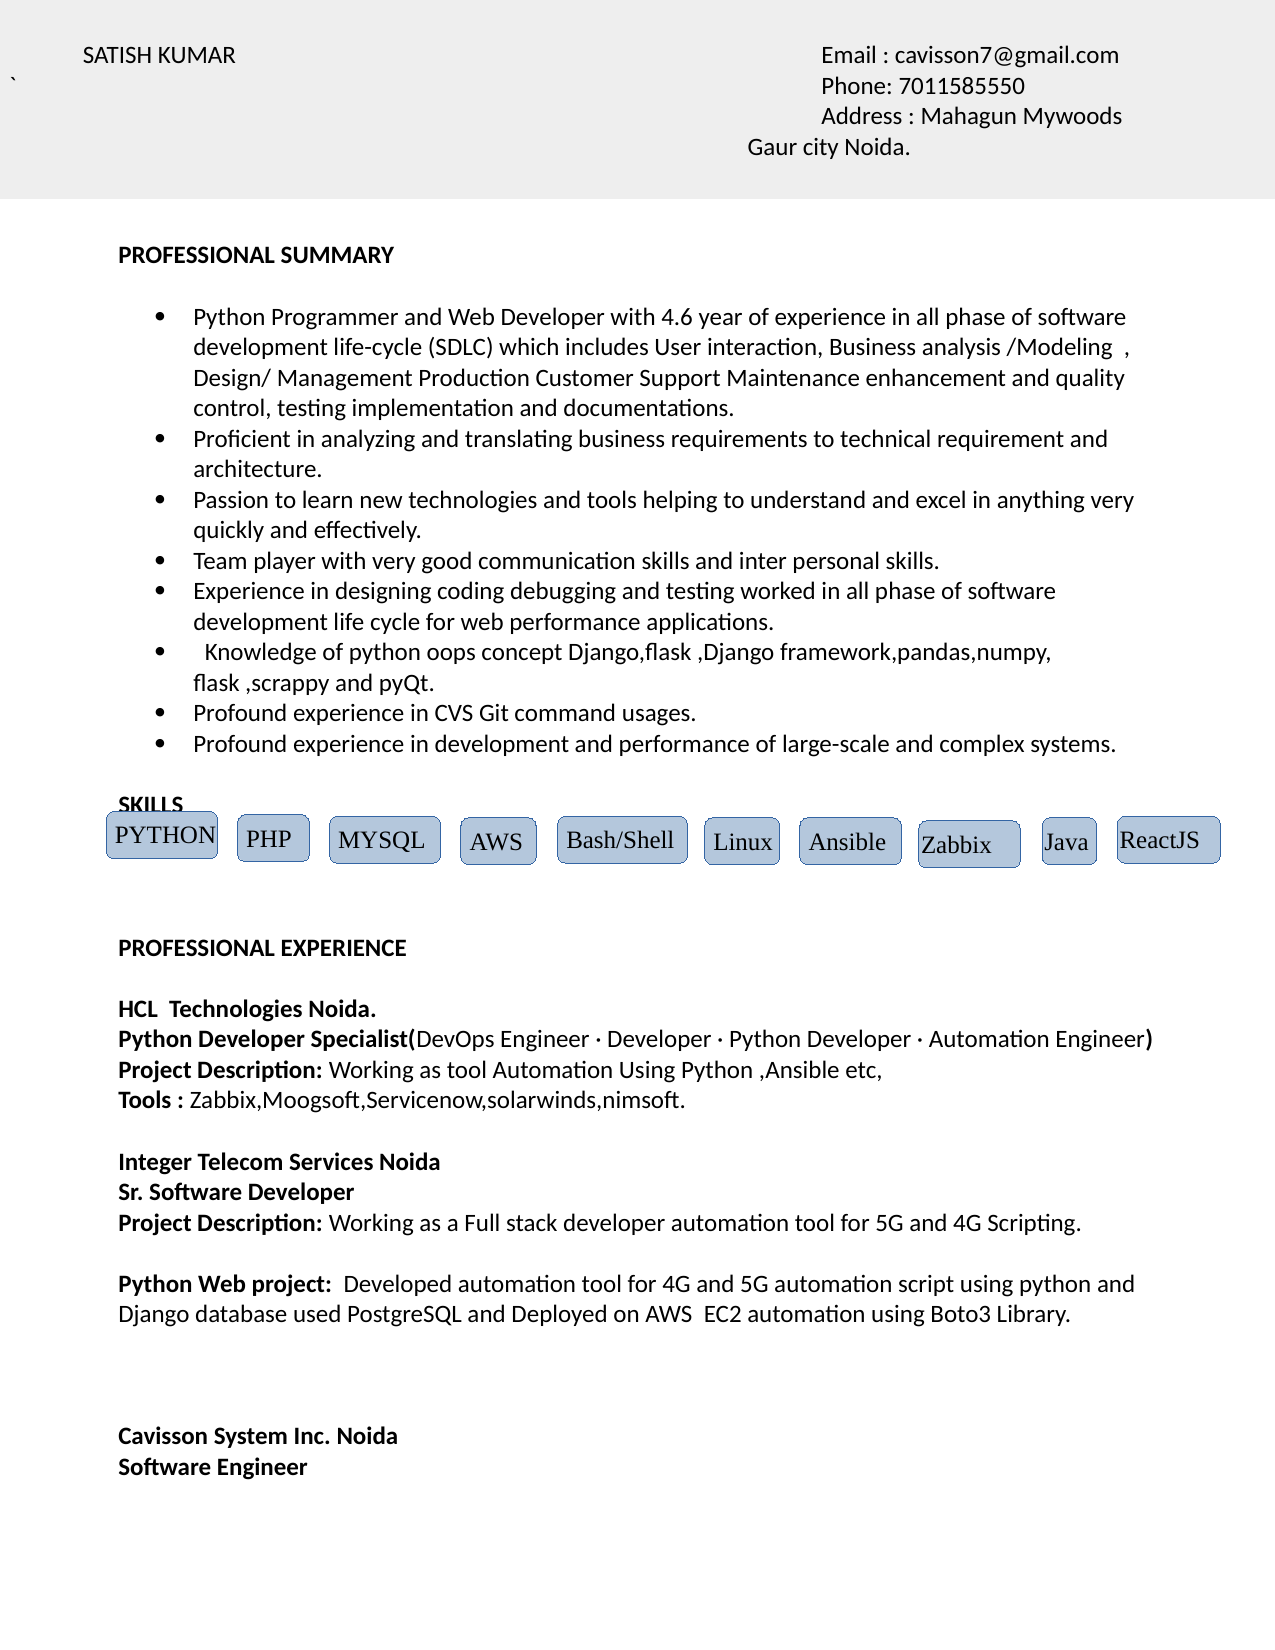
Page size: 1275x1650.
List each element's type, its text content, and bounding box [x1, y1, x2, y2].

list Proficient in analyzing and translating business requirements to technical requirement and architecture. [156, 423, 1157, 484]
text HCL Technologies Noida. [118, 993, 1157, 1023]
list Python Programmer and Web Developer with 4.6 year of experience in all phase of software development life-cycle (SDLC) which includes User interaction, Business analysis /Modeling , Design/ Management Production Customer Support Maintenance enhancement and quality control, testing implementation and documentations. [156, 301, 1157, 423]
text Software Engineer [118, 1451, 1157, 1481]
text Address : Mahagun Mywoods Gaur city Noida. [9, 100, 1266, 161]
text Tools : Zabbix,Moogsoft,Servicenow,solarwinds,nimsoft. [118, 1084, 1157, 1115]
text PROFESSIONAL EXPERIENCE [118, 932, 1157, 962]
text Cavisson System Inc. Noida [118, 1420, 1157, 1451]
list Knowledge of python oops concept Django,flask ,Django framework,pandas,numpy, flask ,scrappy and pyQt. [156, 636, 1157, 697]
list Profound experience in development and performance of large-scale and complex systems. [156, 728, 1157, 758]
text Project Description: Working as a Full stack developer automation tool for 5G and 4G Scripting. [118, 1207, 1157, 1237]
text Integer Telecom Services Noida [118, 1146, 1157, 1176]
text PROFESSIONAL SUMMARY [118, 240, 1157, 270]
list Passion to learn new technologies and tools helping to understand and excel in anything very quickly and effectively. [156, 484, 1157, 545]
text Project Description: Working as tool Automation Using Python ,Ansible etc, [118, 1054, 1157, 1084]
text SATISH KUMAR Email : cavisson7@gmail.com [9, 39, 1266, 70]
text Python Web project: Developed automation tool for 4G and 5G automation script using python and Django database used PostgreSQL and Deployed on AWS EC2 automation using Boto3 Library. [118, 1268, 1157, 1329]
text Python Developer Specialist(DevOps Engineer · Developer · Python Developer · Automation Engineer) [118, 1023, 1157, 1054]
text Sr. Software Developer [118, 1176, 1157, 1207]
text ` Phone: 7011585550 [9, 70, 1266, 100]
list SKILLS [118, 789, 1157, 819]
list Profound experience in CVS Git command usages. [156, 697, 1157, 728]
list Experience in designing coding debugging and testing worked in all phase of software development life cycle for web performance applications. [156, 575, 1157, 636]
list Team player with very good communication skills and inter personal skills. [156, 545, 1157, 575]
